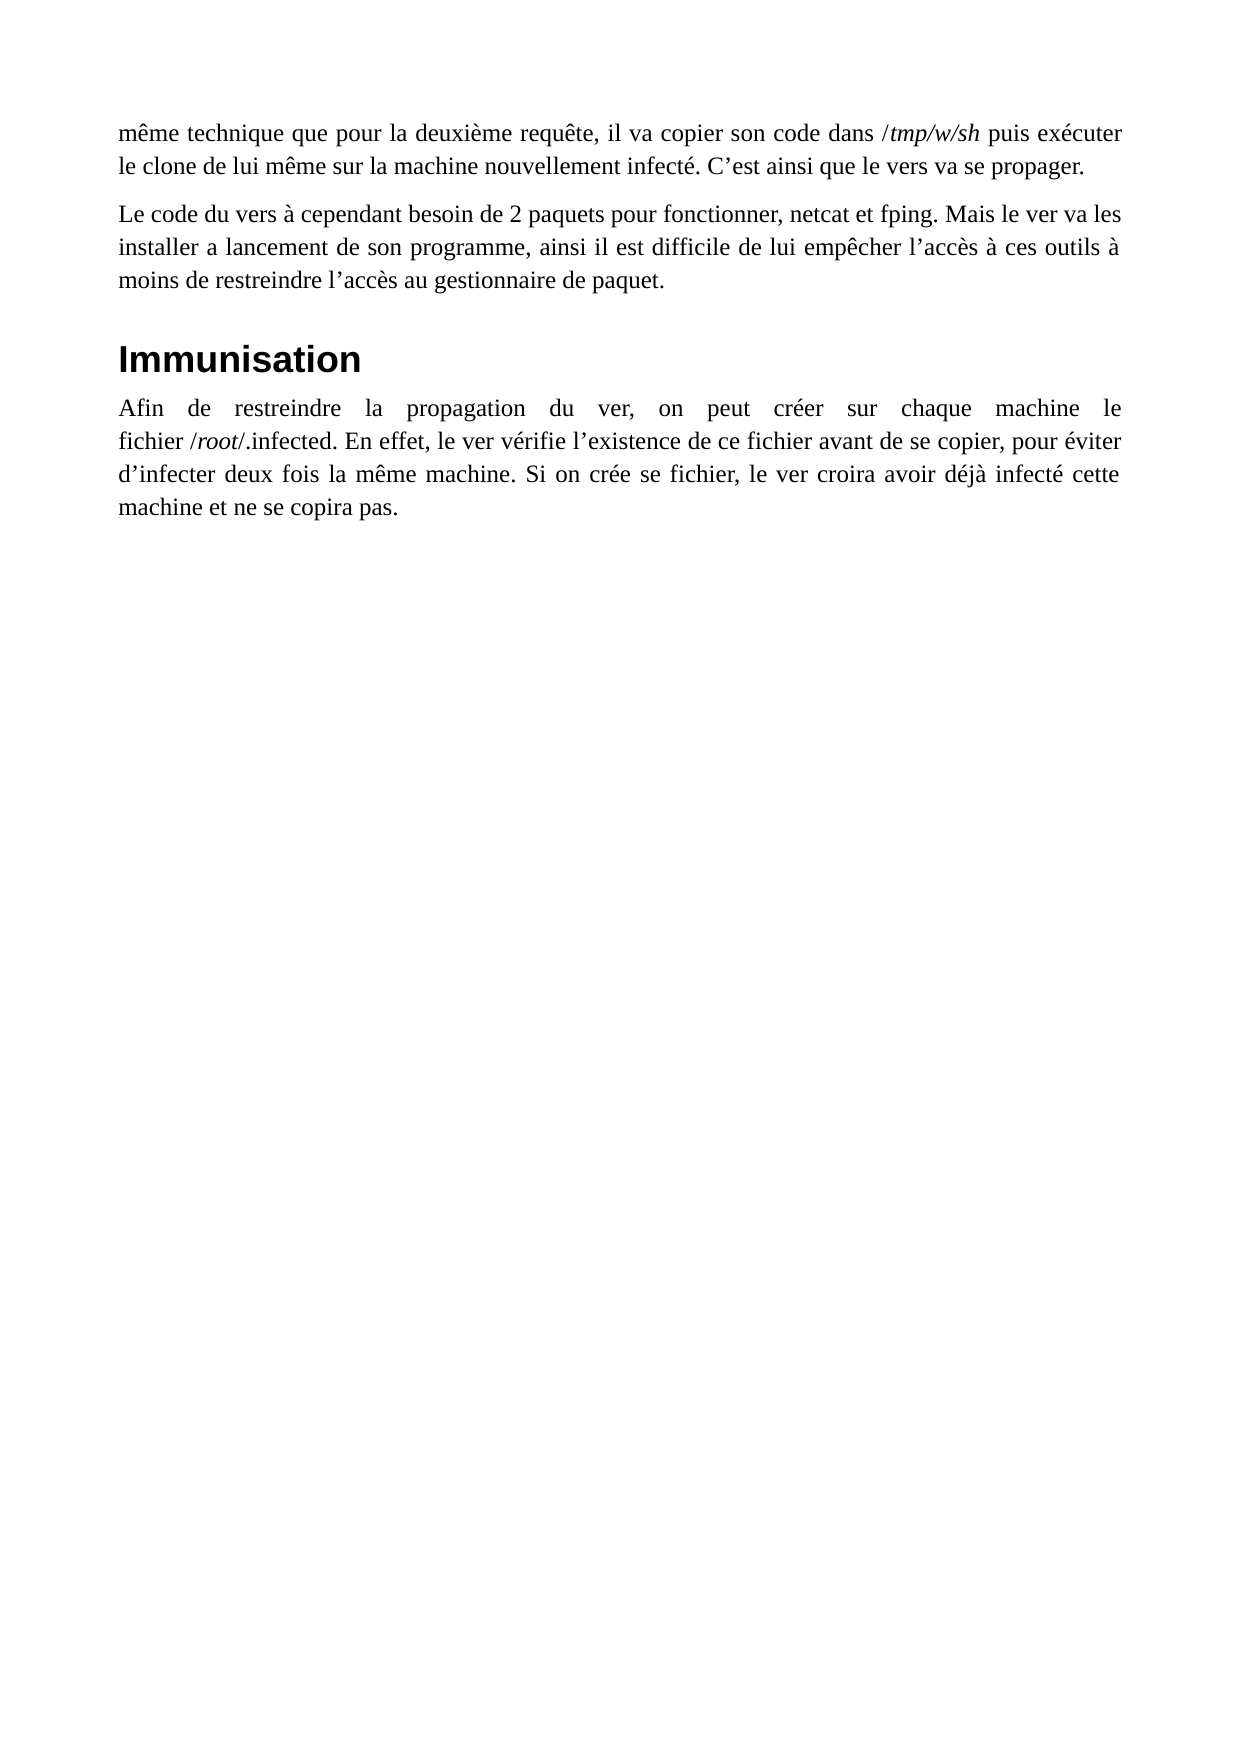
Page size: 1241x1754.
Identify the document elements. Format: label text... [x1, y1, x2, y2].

text même technique que pour la deuxième requête, il va copier son code dans /tmp/w/sh puis exécuter le clone de lui même sur la machine nouvellement infecté. C’est ainsi que le vers va se propager. [118, 118, 1122, 180]
text Le code du vers à cependant besoin de 2 paquets pour fonctionner, netcat et fping. Mais le ver va les installer a lancement de son programme, ainsi il est difficile de lui empêcher l’accès à ces outils à moins de restreindre l’accès au gestionnaire de paquet. [118, 199, 1122, 293]
text Afin de restreindre la propagation du ver, on peut créer sur chaque machine le fichier /root/.infected. En effet, le ver vérifie l’existence de ce fichier avant de se copier, pour éviter d’infecter deux fois la même machine. Si on crée se fichier, le ver croira avoir déjà infecté cette machine et ne se copira pas. [118, 393, 1122, 521]
subtitle Immunisation [118, 337, 1122, 381]
